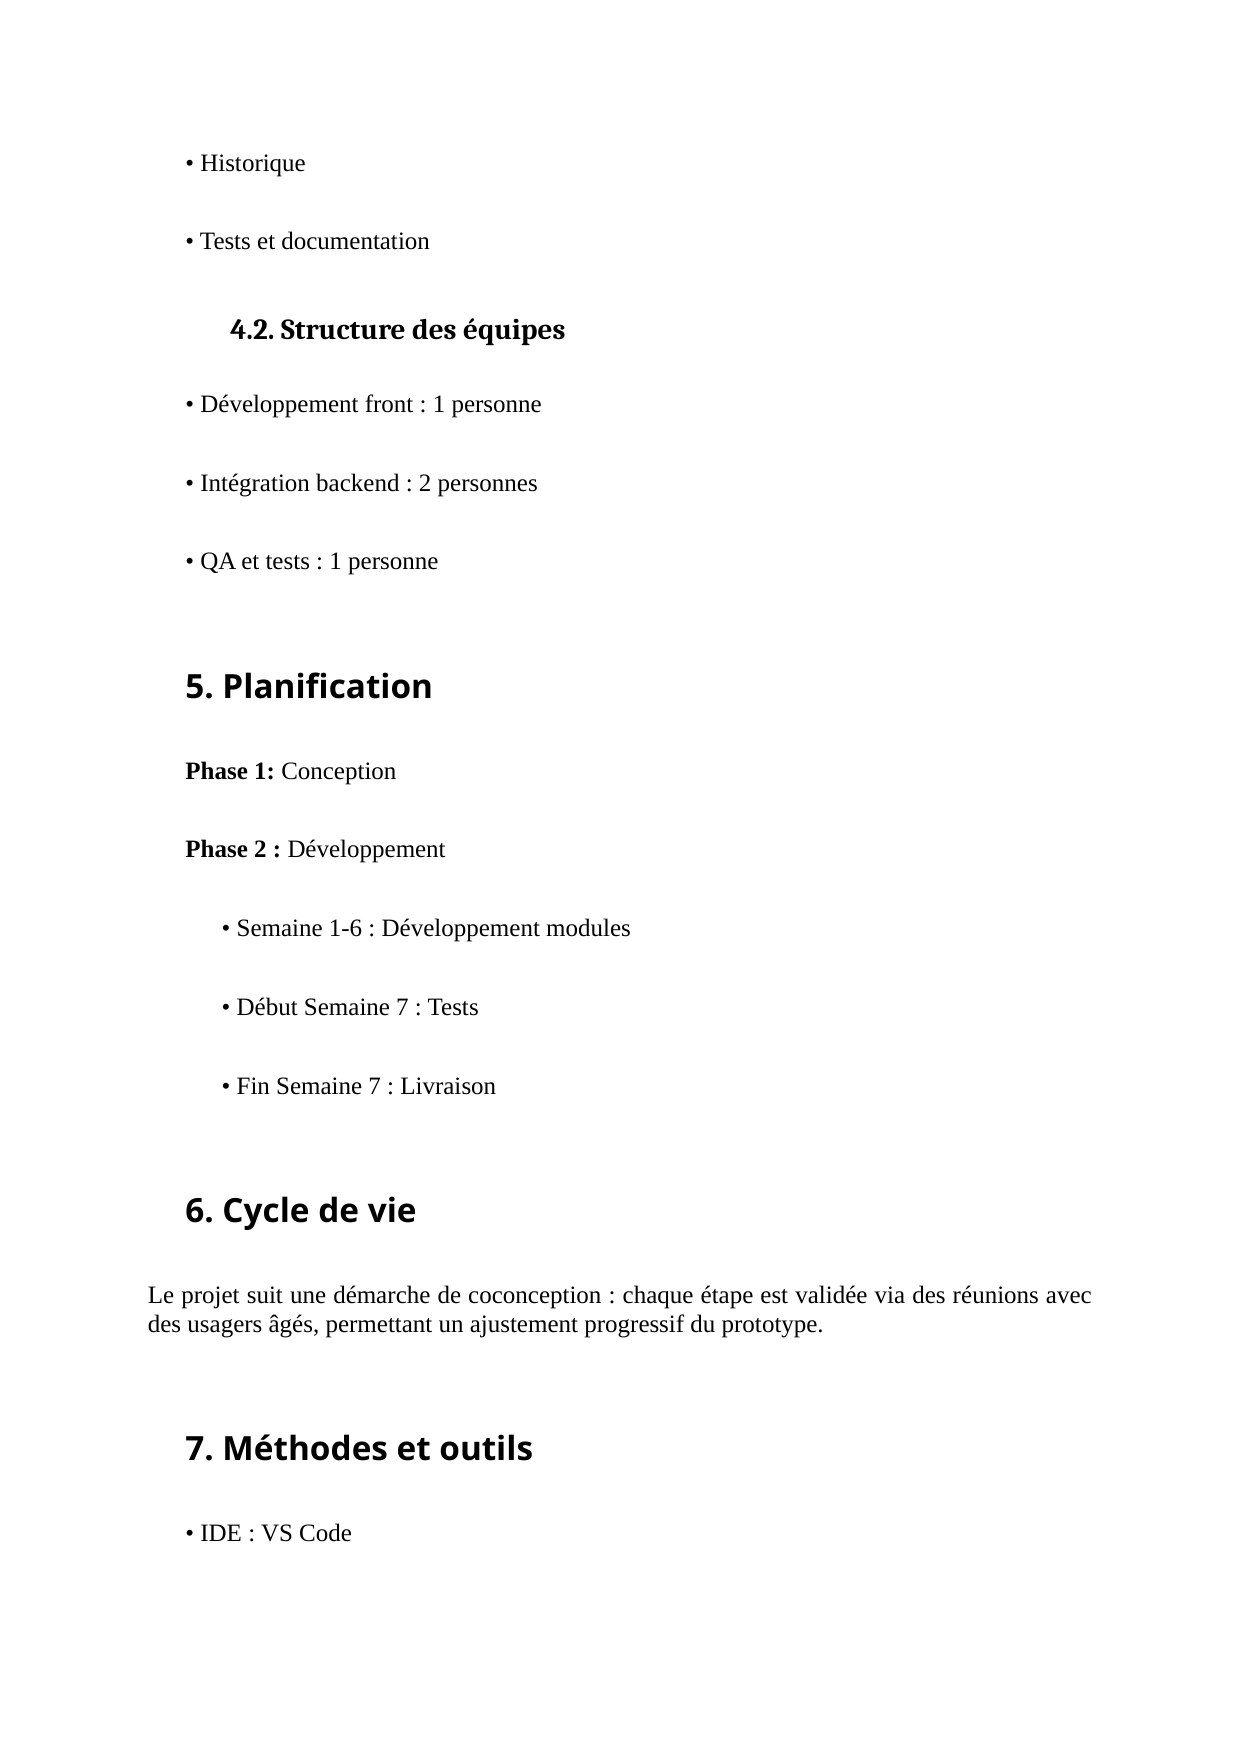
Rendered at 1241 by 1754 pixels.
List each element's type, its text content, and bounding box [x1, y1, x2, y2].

text Phase 1: Conception [148, 756, 1092, 784]
text • Fin Semaine 7 : Livraison [148, 1071, 1092, 1099]
subtitle 4.2. Structure des équipes [185, 313, 1092, 347]
text • Intégration backend : 2 personnes [148, 468, 1092, 496]
text • Tests et documentation [148, 226, 1092, 255]
text • Début Semaine 7 : Tests [148, 992, 1092, 1021]
subtitle 7. Méthodes et outils [148, 1425, 1092, 1471]
text • Historique [148, 148, 1092, 176]
text • QA et tests : 1 personne [148, 546, 1092, 575]
text • Semaine 1-6 : Développement modules [148, 913, 1092, 942]
text Phase 2 : Développement [148, 834, 1092, 863]
text • IDE : VS Code [148, 1518, 1092, 1547]
subtitle 5. Planification [148, 663, 1092, 708]
subtitle 6. Cycle de vie [148, 1187, 1092, 1232]
text Le projet suit une démarche de coconception : chaque étape est validée via des réunions avec des usagers âgés, permettant un ajustement progressif du prototype. [148, 1280, 1092, 1338]
text • Développement front : 1 personne [148, 389, 1092, 418]
